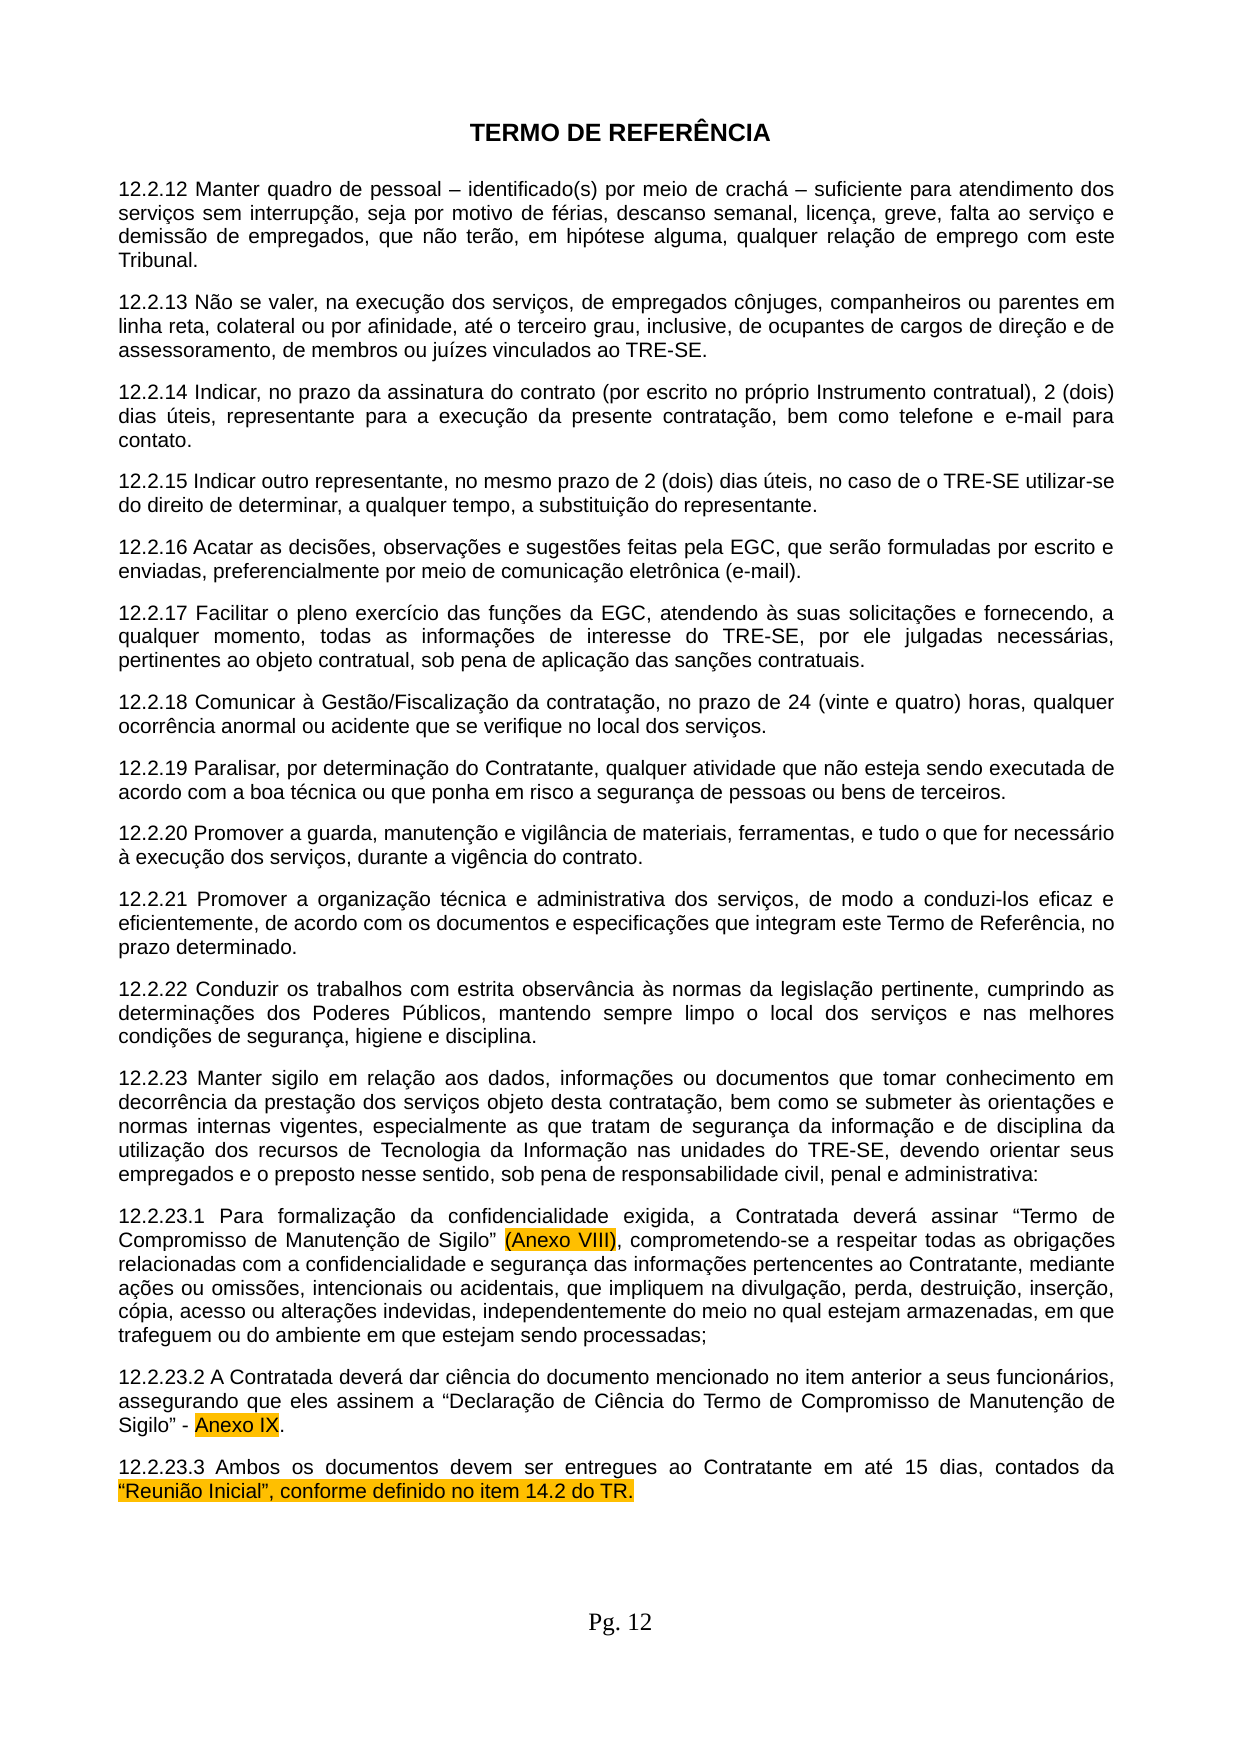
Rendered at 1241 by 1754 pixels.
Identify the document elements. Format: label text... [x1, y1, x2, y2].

text 12.2.22 Conduzir os trabalhos com estrita observância às normas da legislação pertinente, cumprindo as determinações dos Poderes Públicos, mantendo sempre limpo o local dos serviços e nas melhores condições de segurança, higiene e disciplina. [118, 976, 1116, 1048]
text 12.2.23.2 A Contratada deverá dar ciência do documento mencionado no item anterior a seus funcionários, assegurando que eles assinem a “Declaração de Ciência do Termo de Compromisso de Manutenção de Sigilo” - Anexo IX. [118, 1365, 1116, 1437]
text 12.2.16 Acatar as decisões, observações e sugestões feitas pela EGC, que serão formuladas por escrito e enviadas, preferencialmente por meio de comunicação eletrônica (e-mail). [118, 535, 1116, 583]
text 12.2.23.1 Para formalização da confidencialidade exigida, a Contratada deverá assinar “Termo de Compromisso de Manutenção de Sigilo” (Anexo VIII), comprometendo-se a respeitar todas as obrigações relacionadas com a confidencialidade e segurança das informações pertencentes ao Contratante, mediante ações ou omissões, intencionais ou acidentais, que impliquem na divulgação, perda, destruição, inserção, cópia, acesso ou alterações indevidas, independentemente do meio no qual estejam armazenadas, em que trafeguem ou do ambiente em que estejam sendo processadas; [118, 1203, 1116, 1347]
text 12.2.19 Paralisar, por determinação do Contratante, qualquer atividade que não esteja sendo executada de acordo com a boa técnica ou que ponha em risco a segurança de pessoas ou bens de terceiros. [118, 756, 1116, 803]
text 12.2.23 Manter sigilo em relação aos dados, informações ou documentos que tomar conhecimento em decorrência da prestação dos serviços objeto desta contratação, bem como se submeter às orientações e normas internas vigentes, especialmente as que tratam de segurança da informação e de disciplina da utilização dos recursos de Tecnologia da Informação nas unidades do TRE-SE, devendo orientar seus empregados e o preposto nesse sentido, sob pena de responsabilidade civil, penal e administrativa: [118, 1066, 1116, 1186]
text 12.2.21 Promover a organização técnica e administrativa dos serviços, de modo a conduzi-los eficaz e eficientemente, de acordo com os documentos e especificações que integram este Termo de Referência, no prazo determinado. [118, 887, 1116, 959]
text 12.2.20 Promover a guarda, manutenção e vigilância de materiais, ferramentas, e tudo o que for necessário à execução dos serviços, durante a vigência do contrato. [118, 821, 1116, 869]
text 12.2.15 Indicar outro representante, no mesmo prazo de 2 (dois) dias úteis, no caso de o TRE-SE utilizar-se do direito de determinar, a qualquer tempo, a substituição do representante. [118, 469, 1116, 517]
text 12.2.12 Manter quadro de pessoal – identificado(s) por meio de crachá – suficiente para atendimento dos serviços sem interrupção, seja por motivo de férias, descanso semanal, licença, greve, falta ao serviço e demissão de empregados, que não terão, em hipótese alguma, qualquer relação de emprego com este Tribunal. [118, 176, 1116, 272]
text 12.2.13 Não se valer, na execução dos serviços, de empregados cônjuges, companheiros ou parentes em linha reta, colateral ou por afinidade, até o terceiro grau, inclusive, de ocupantes de cargos de direção e de assessoramento, de membros ou juízes vinculados ao TRE-SE. [118, 290, 1116, 362]
text 12.2.14 Indicar, no prazo da assinatura do contrato (por escrito no próprio Instrumento contratual), 2 (dois) dias úteis, representante para a execução da presente contratação, bem como telefone e e-mail para contato. [118, 379, 1116, 451]
text 12.2.23.3 Ambos os documentos devem ser entregues ao Contratante em até 15 dias, contados da “Reunião Inicial”, conforme definido no item 14.2 do TR. [118, 1454, 1116, 1502]
text 12.2.17 Facilitar o pleno exercício das funções da EGC, atendendo às suas solicitações e fornecendo, a qualquer momento, todas as informações de interesse do TRE-SE, por ele julgadas necessárias, pertinentes ao objeto contratual, sob pena de aplicação das sanções contratuais. [118, 600, 1116, 672]
text 12.2.18 Comunicar à Gestão/Fiscalização da contratação, no prazo de 24 (vinte e quatro) horas, qualquer ocorrência anormal ou acidente que se verifique no local dos serviços. [118, 690, 1116, 738]
